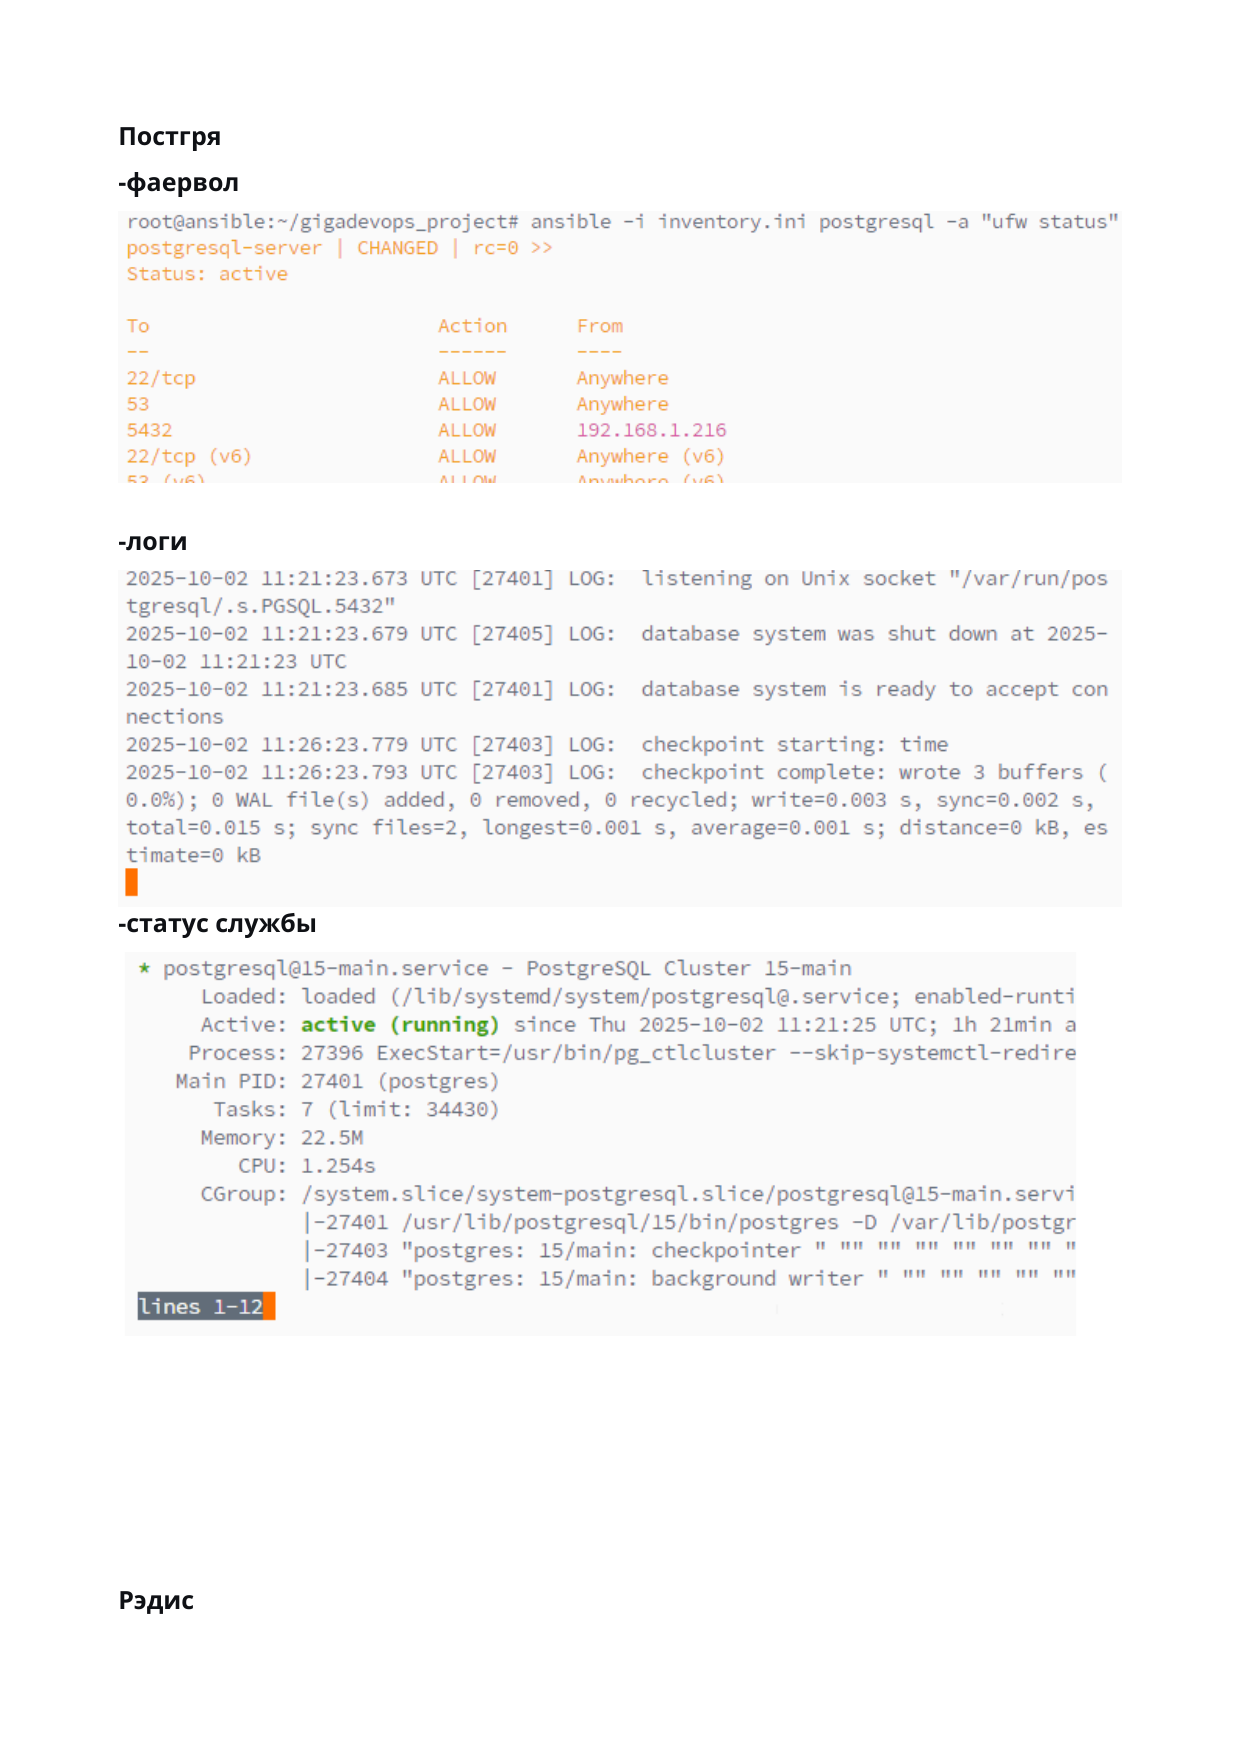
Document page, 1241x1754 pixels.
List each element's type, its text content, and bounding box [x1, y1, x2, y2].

picture [118, 211, 1122, 483]
picture [124, 952, 1077, 1336]
picture [118, 570, 1122, 907]
text Рэдис [118, 1583, 1122, 1617]
text Постгря [118, 118, 1122, 152]
text -статус службы [118, 907, 1122, 940]
text -логи [118, 523, 1122, 558]
text -фаервол [118, 165, 1122, 199]
